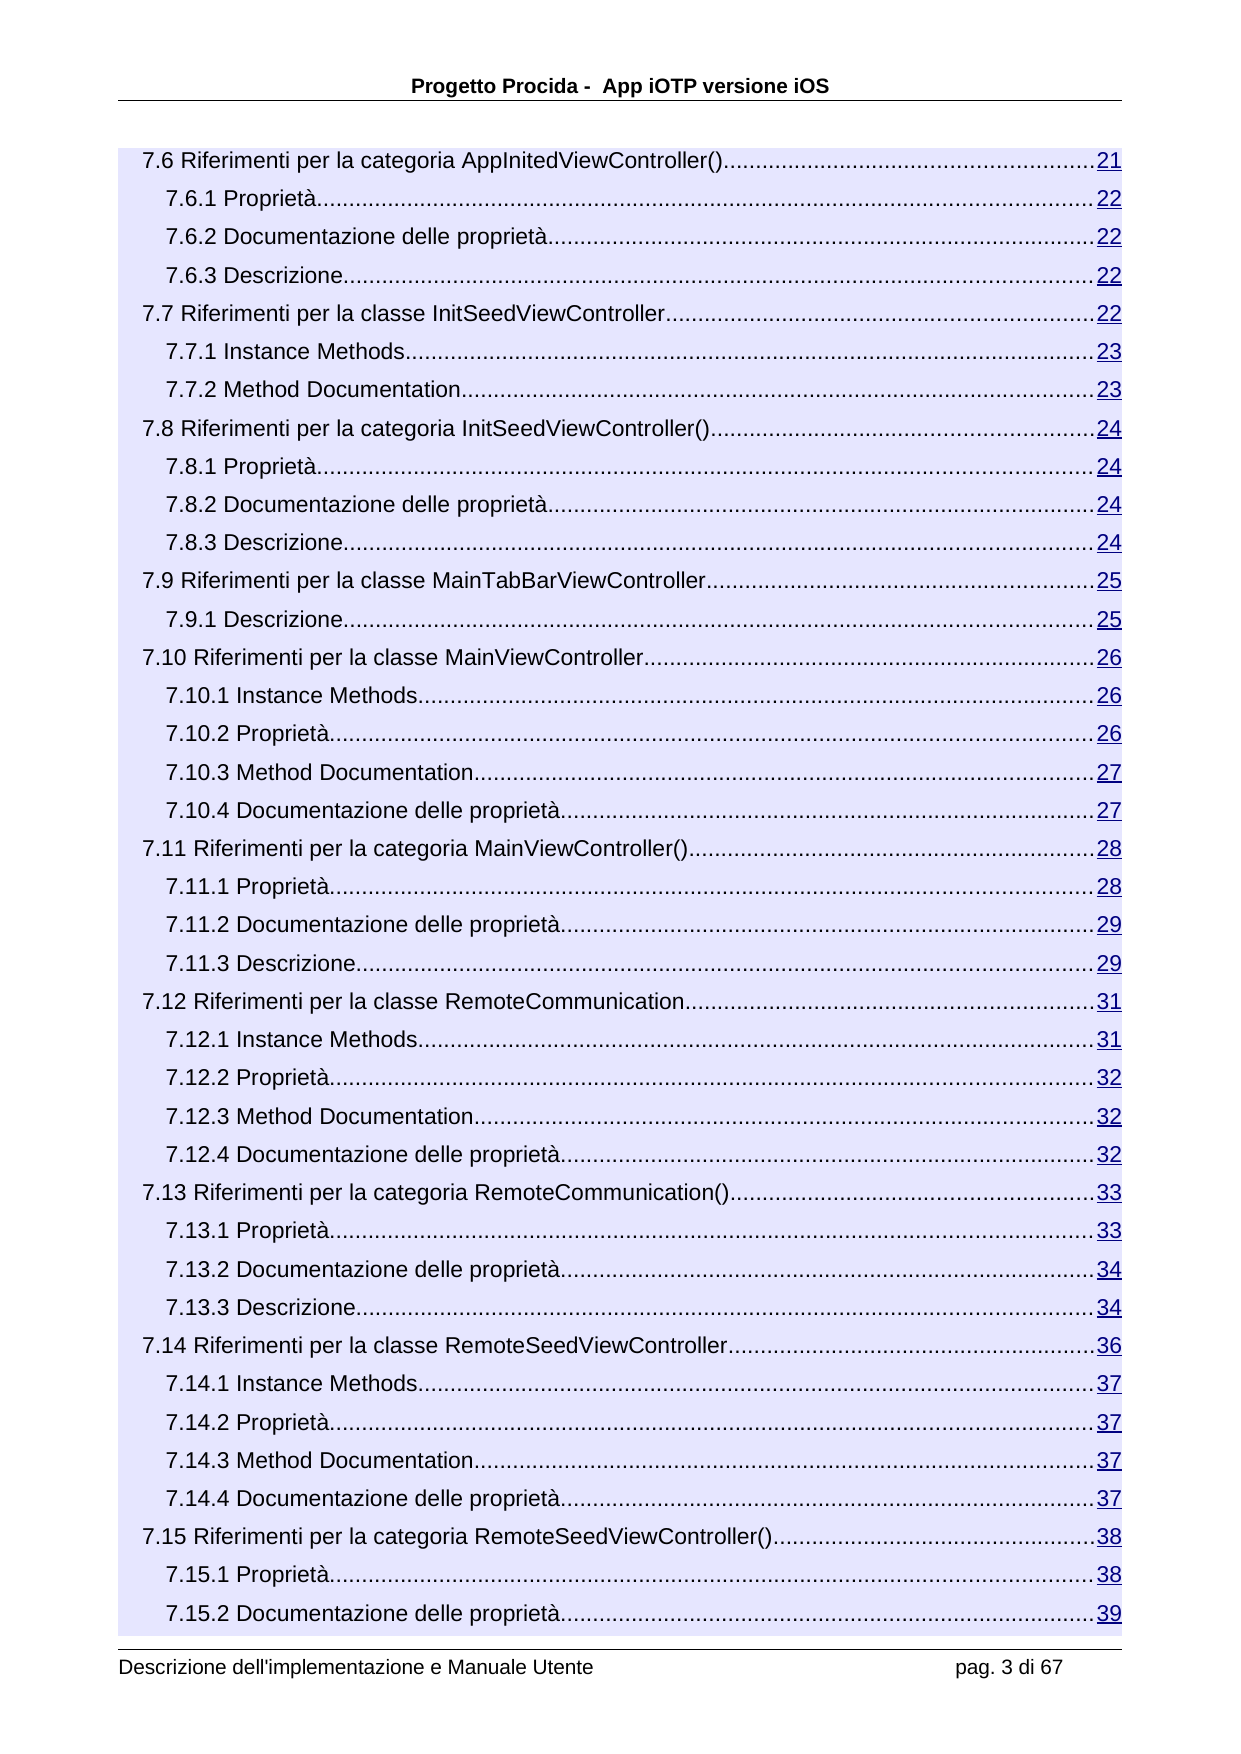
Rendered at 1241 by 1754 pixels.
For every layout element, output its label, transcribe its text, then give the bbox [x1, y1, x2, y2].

text 7.14.3 Method Documentation 37 [165, 1447, 1122, 1473]
text 7.15.2 Documentazione delle proprietà 39 [165, 1600, 1122, 1626]
text 7.10.3 Method Documentation 27 [165, 759, 1122, 785]
text 7.6.2 Documentazione delle proprietà 22 [165, 224, 1122, 249]
text 7.8 Riferimenti per la categoria InitSeedViewController() 24 [142, 415, 1122, 441]
text 7.6.1 Proprietà 22 [165, 186, 1122, 211]
text 7.7.2 Method Documentation 23 [165, 377, 1122, 402]
text 7.12.4 Documentazione delle proprietà 32 [165, 1142, 1122, 1167]
text 7.14.1 Instance Methods 37 [165, 1371, 1122, 1396]
text 7.12.3 Method Documentation 32 [165, 1103, 1122, 1129]
text 7.11.1 Proprietà 28 [165, 874, 1122, 899]
text 7.13.3 Descrizione 34 [165, 1294, 1122, 1320]
text 7.10.4 Documentazione delle proprietà 27 [165, 797, 1122, 823]
text 7.12.2 Proprietà 32 [165, 1065, 1122, 1091]
text 7.14.2 Proprietà 37 [165, 1409, 1122, 1435]
text 7.8.2 Documentazione delle proprietà 24 [165, 492, 1122, 517]
text 7.8.3 Descrizione 24 [165, 530, 1122, 555]
text 7.7 Riferimenti per la classe InitSeedViewController 22 [142, 301, 1122, 326]
text 7.13.1 Proprietà 33 [165, 1218, 1122, 1243]
text 7.10 Riferimenti per la classe MainViewController 26 [142, 644, 1122, 670]
text 7.6 Riferimenti per la categoria AppInitedViewController() 21 [142, 148, 1122, 173]
text 7.8.1 Proprietà 24 [165, 453, 1122, 479]
text 7.11.3 Descrizione 29 [165, 950, 1122, 976]
text 7.13 Riferimenti per la categoria RemoteCommunication() 33 [142, 1180, 1122, 1205]
text 7.7.1 Instance Methods 23 [165, 339, 1122, 364]
text 7.9 Riferimenti per la classe MainTabBarViewController 25 [142, 568, 1122, 594]
text 7.10.2 Proprietà 26 [165, 721, 1122, 747]
text 7.15 Riferimenti per la categoria RemoteSeedViewController() 38 [142, 1524, 1122, 1549]
text 7.12 Riferimenti per la classe RemoteCommunication 31 [142, 989, 1122, 1014]
text 7.14.4 Documentazione delle proprietà 37 [165, 1486, 1122, 1511]
text 7.15.1 Proprietà 38 [165, 1562, 1122, 1588]
text 7.11 Riferimenti per la categoria MainViewController() 28 [142, 836, 1122, 861]
text 7.12.1 Instance Methods 31 [165, 1027, 1122, 1052]
text 7.14 Riferimenti per la classe RemoteSeedViewController 36 [142, 1333, 1122, 1358]
text 7.10.1 Instance Methods 26 [165, 683, 1122, 708]
text 7.9.1 Descrizione 25 [165, 606, 1122, 632]
text 7.11.2 Documentazione delle proprietà 29 [165, 912, 1122, 938]
text 7.6.3 Descrizione 22 [165, 262, 1122, 288]
text 7.13.2 Documentazione delle proprietà 34 [165, 1256, 1122, 1282]
